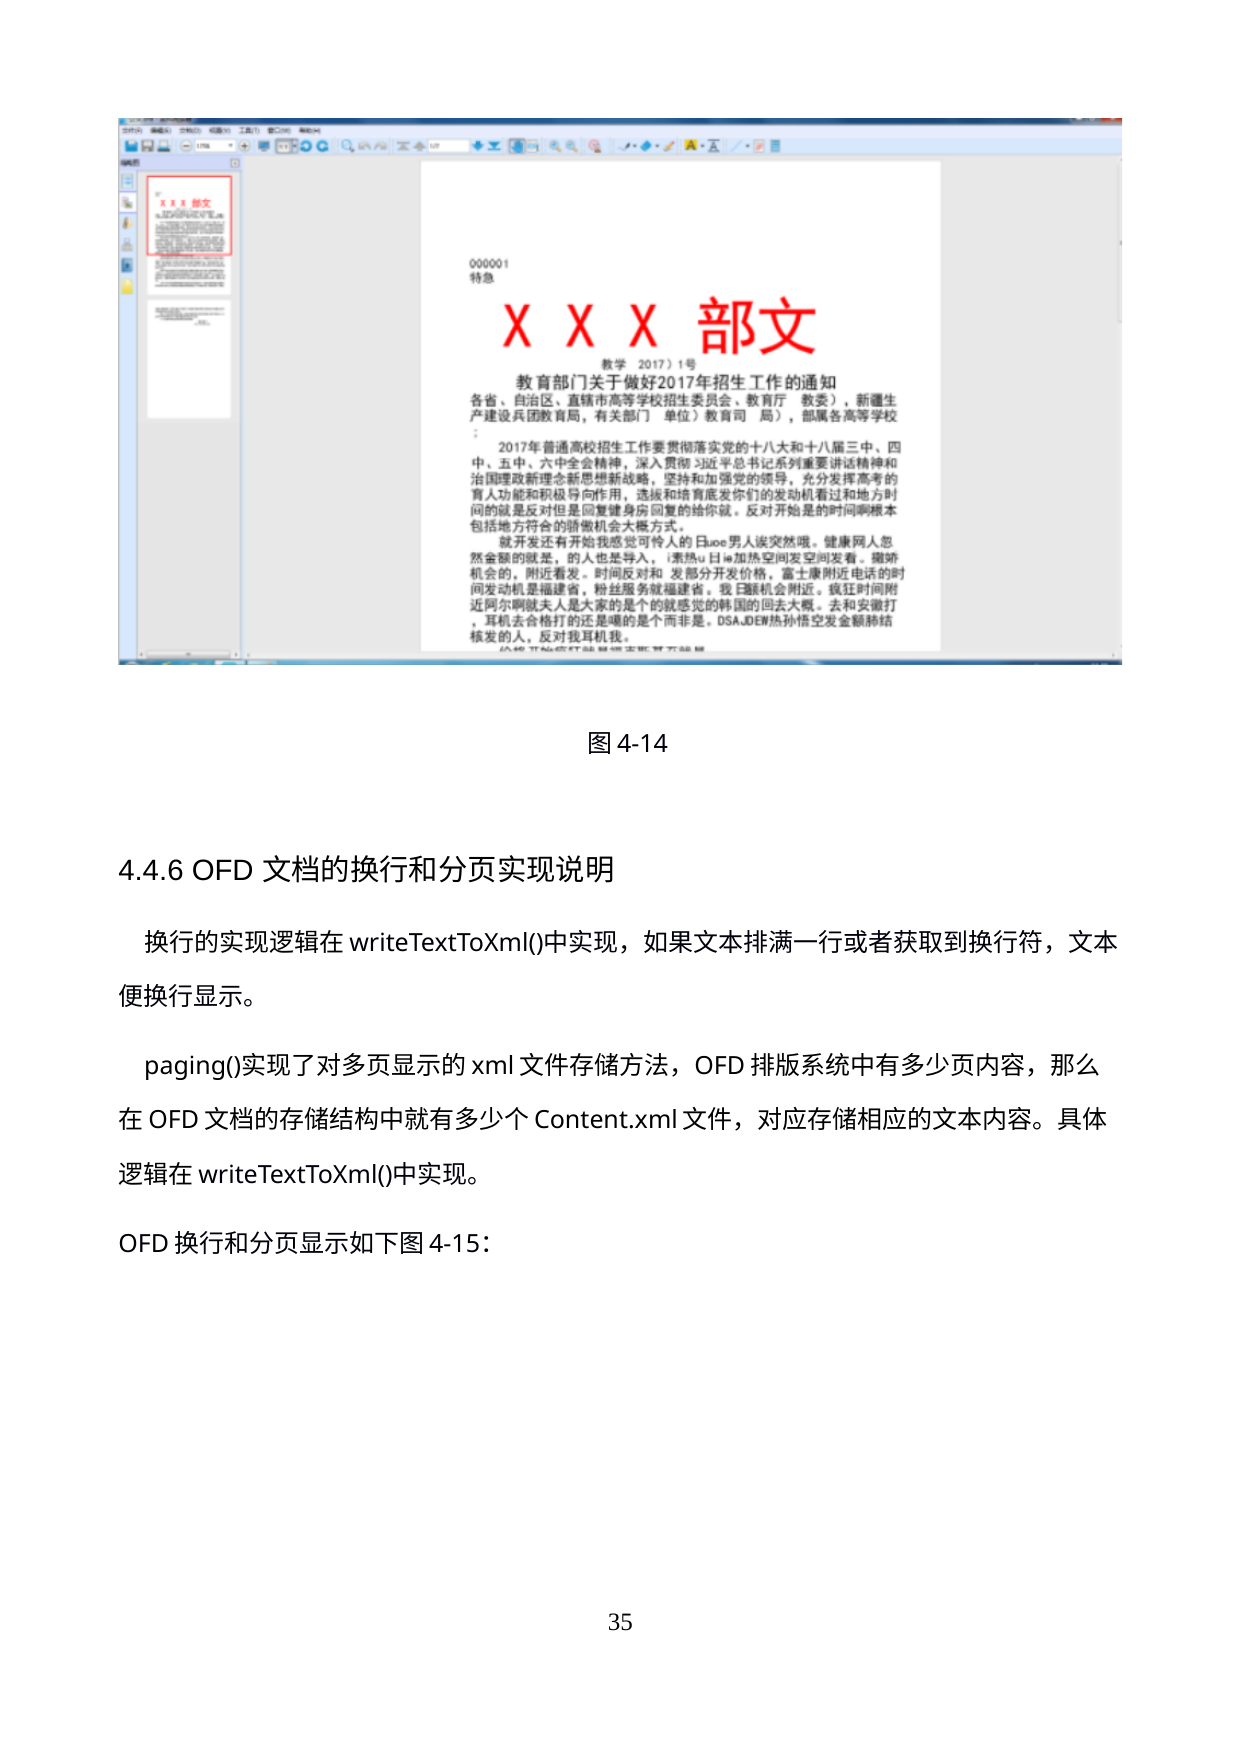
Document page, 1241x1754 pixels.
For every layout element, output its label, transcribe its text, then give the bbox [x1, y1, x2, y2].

text 换行的实现逻辑在writeTextToXml()中实现，如果文本排满一行或者获取到换行符，文本便换行显示。 [118, 922, 1122, 1013]
text 图4-14 [118, 721, 1211, 761]
subtitle 4.4.6 OFD 文档的换行和分页实现说明 [118, 846, 1122, 888]
text OFD换行和分页显示如下图4-15： [118, 1223, 1122, 1259]
picture [118, 118, 1123, 666]
text paging()实现了对多页显示的xml文件存储方法，OFD排版系统中有多少页内容，那么在OFD文档的存储结构中就有多少个Content.xml文件，对应存储相应的文本内容。具体逻辑在writeTextToXml()中实现。 [118, 1046, 1122, 1191]
